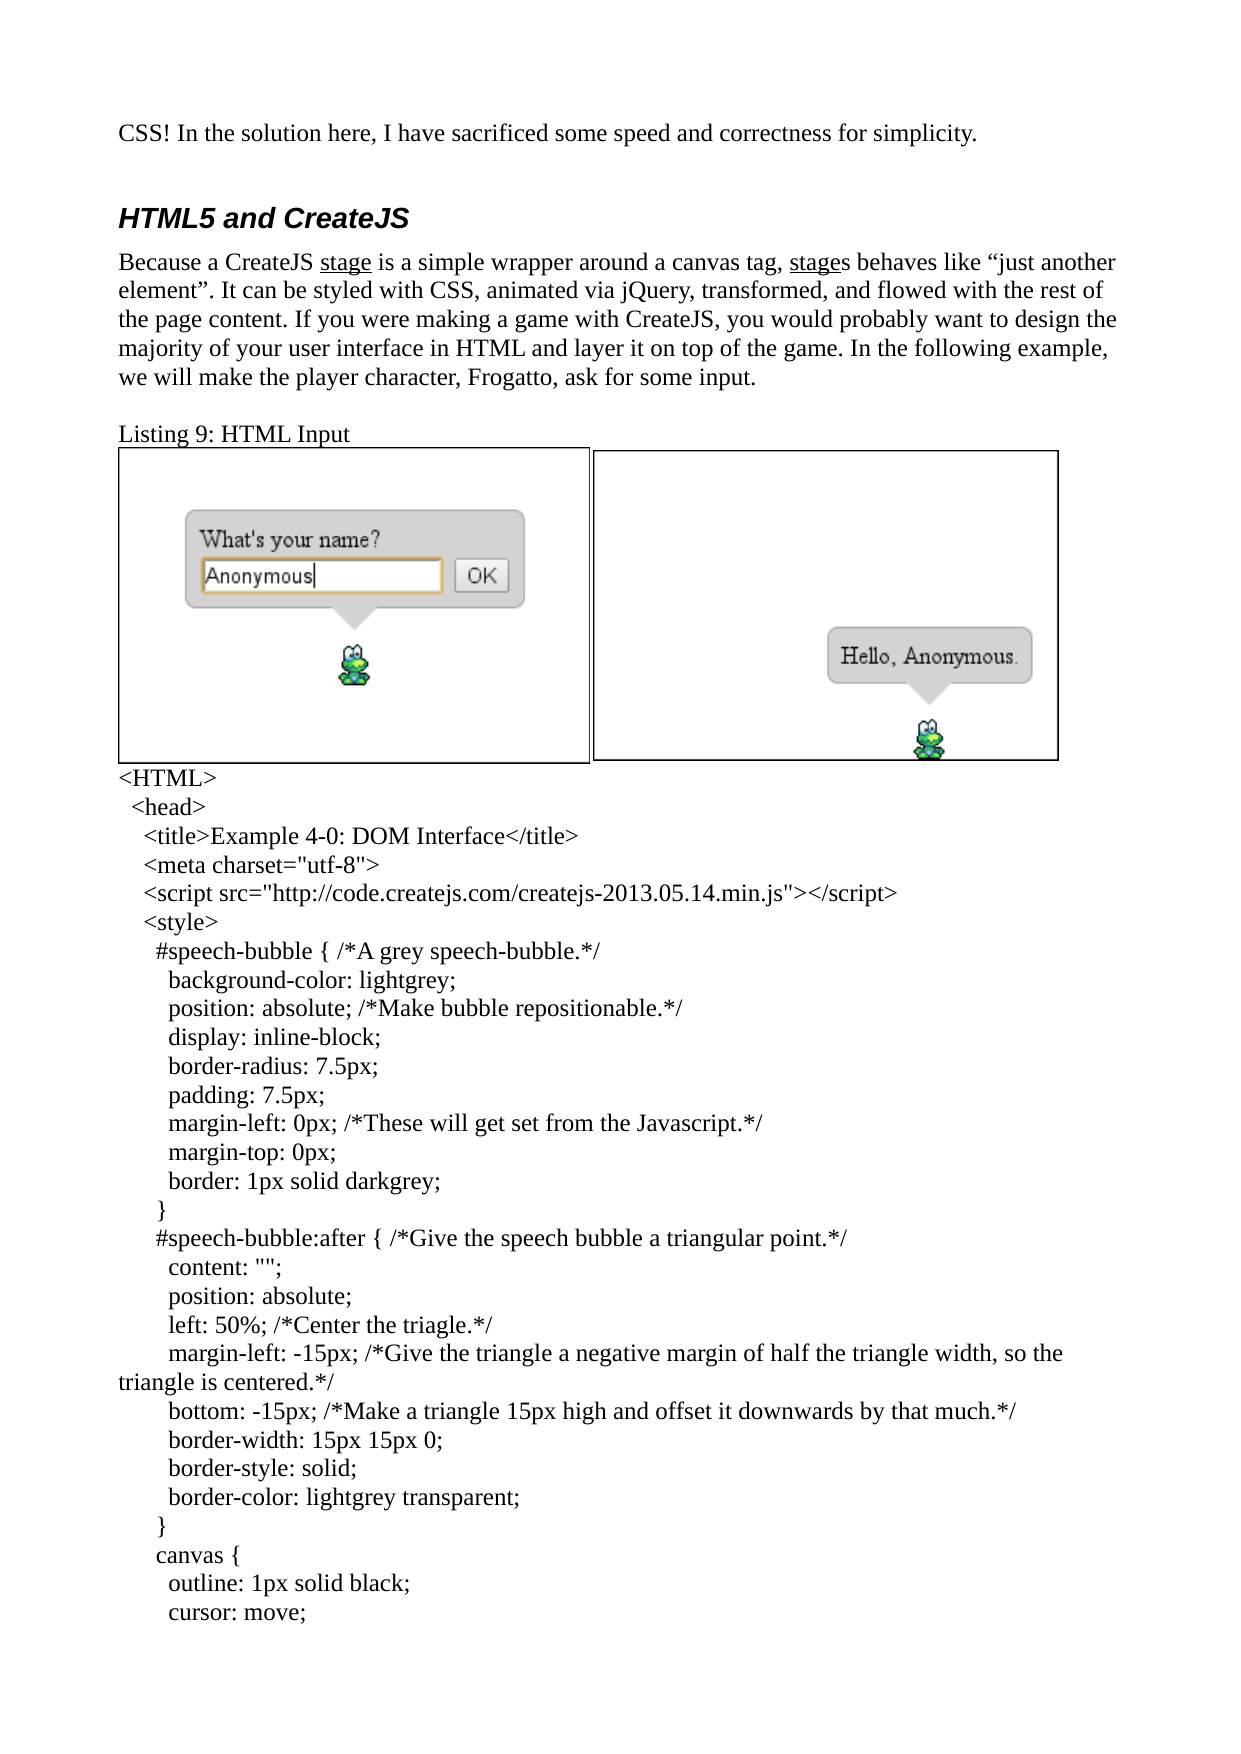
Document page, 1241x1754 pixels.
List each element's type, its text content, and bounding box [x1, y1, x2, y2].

text bottom: -15px; /*Make a triangle 15px high and offset it downwards by that much.*/ [118, 1396, 1122, 1425]
text margin-left: -15px; /*Give the triangle a negative margin of half the triangle width, so the triangle is centered.*/ [118, 1338, 1122, 1396]
text position: absolute; /*Make bubble repositionable.*/ [118, 993, 1122, 1022]
text <title>Example 4-0: DOM Interface</title> [118, 821, 1122, 850]
text outline: 1px solid black; [118, 1568, 1122, 1597]
text <script src="http://code.createjs.com/createjs-2013.05.14.min.js"></script> [118, 878, 1122, 907]
text border-radius: 7.5px; [118, 1051, 1122, 1080]
text <style> [118, 907, 1122, 936]
text padding: 7.5px; [118, 1080, 1122, 1108]
text cursor: move; [118, 1597, 1122, 1626]
text <HTML> [118, 448, 1122, 792]
subtitle HTML5 and CreateJS [118, 201, 1122, 234]
text } [118, 1195, 1122, 1223]
text position: absolute; [118, 1281, 1122, 1310]
text Listing 9: HTML Input [118, 419, 1122, 448]
text margin-top: 0px; [118, 1137, 1122, 1166]
picture [118, 447, 590, 764]
text margin-left: 0px; /*These will get set from the Javascript.*/ [118, 1108, 1122, 1137]
text display: inline-block; [118, 1022, 1122, 1051]
text border: 1px solid darkgrey; [118, 1166, 1122, 1195]
text #speech-bubble:after { /*Give the speech bubble a triangular point.*/ [118, 1223, 1122, 1252]
text border-width: 15px 15px 0; [118, 1425, 1122, 1453]
text background-color: lightgrey; [118, 965, 1122, 993]
text <head> [118, 792, 1122, 821]
text content: ""; [118, 1252, 1122, 1281]
text <meta charset="utf-8"> [118, 850, 1122, 878]
text CSS! In the solution here, I have sacrificed some speed and correctness for simplicity. [118, 118, 1122, 147]
text left: 50%; /*Center the triagle.*/ [118, 1310, 1122, 1338]
picture [593, 450, 1059, 761]
text canvas { [118, 1540, 1122, 1568]
text border-color: lightgrey transparent; [118, 1482, 1122, 1511]
text } [118, 1511, 1122, 1540]
text border-style: solid; [118, 1453, 1122, 1482]
text #speech-bubble { /*A grey speech-bubble.*/ [118, 936, 1122, 965]
text Because a CreateJS stage is a simple wrapper around a canvas tag, stages behaves like “just another element”. It can be styled with CSS, animated via jQuery, transformed, and flowed with the rest of the page content. If you were making a game with CreateJS, you would probably want to design the majority of your user interface in HTML and layer it on top of the game. In the following example, we will make the player character, Frogatto, ask for some input. [118, 247, 1122, 390]
